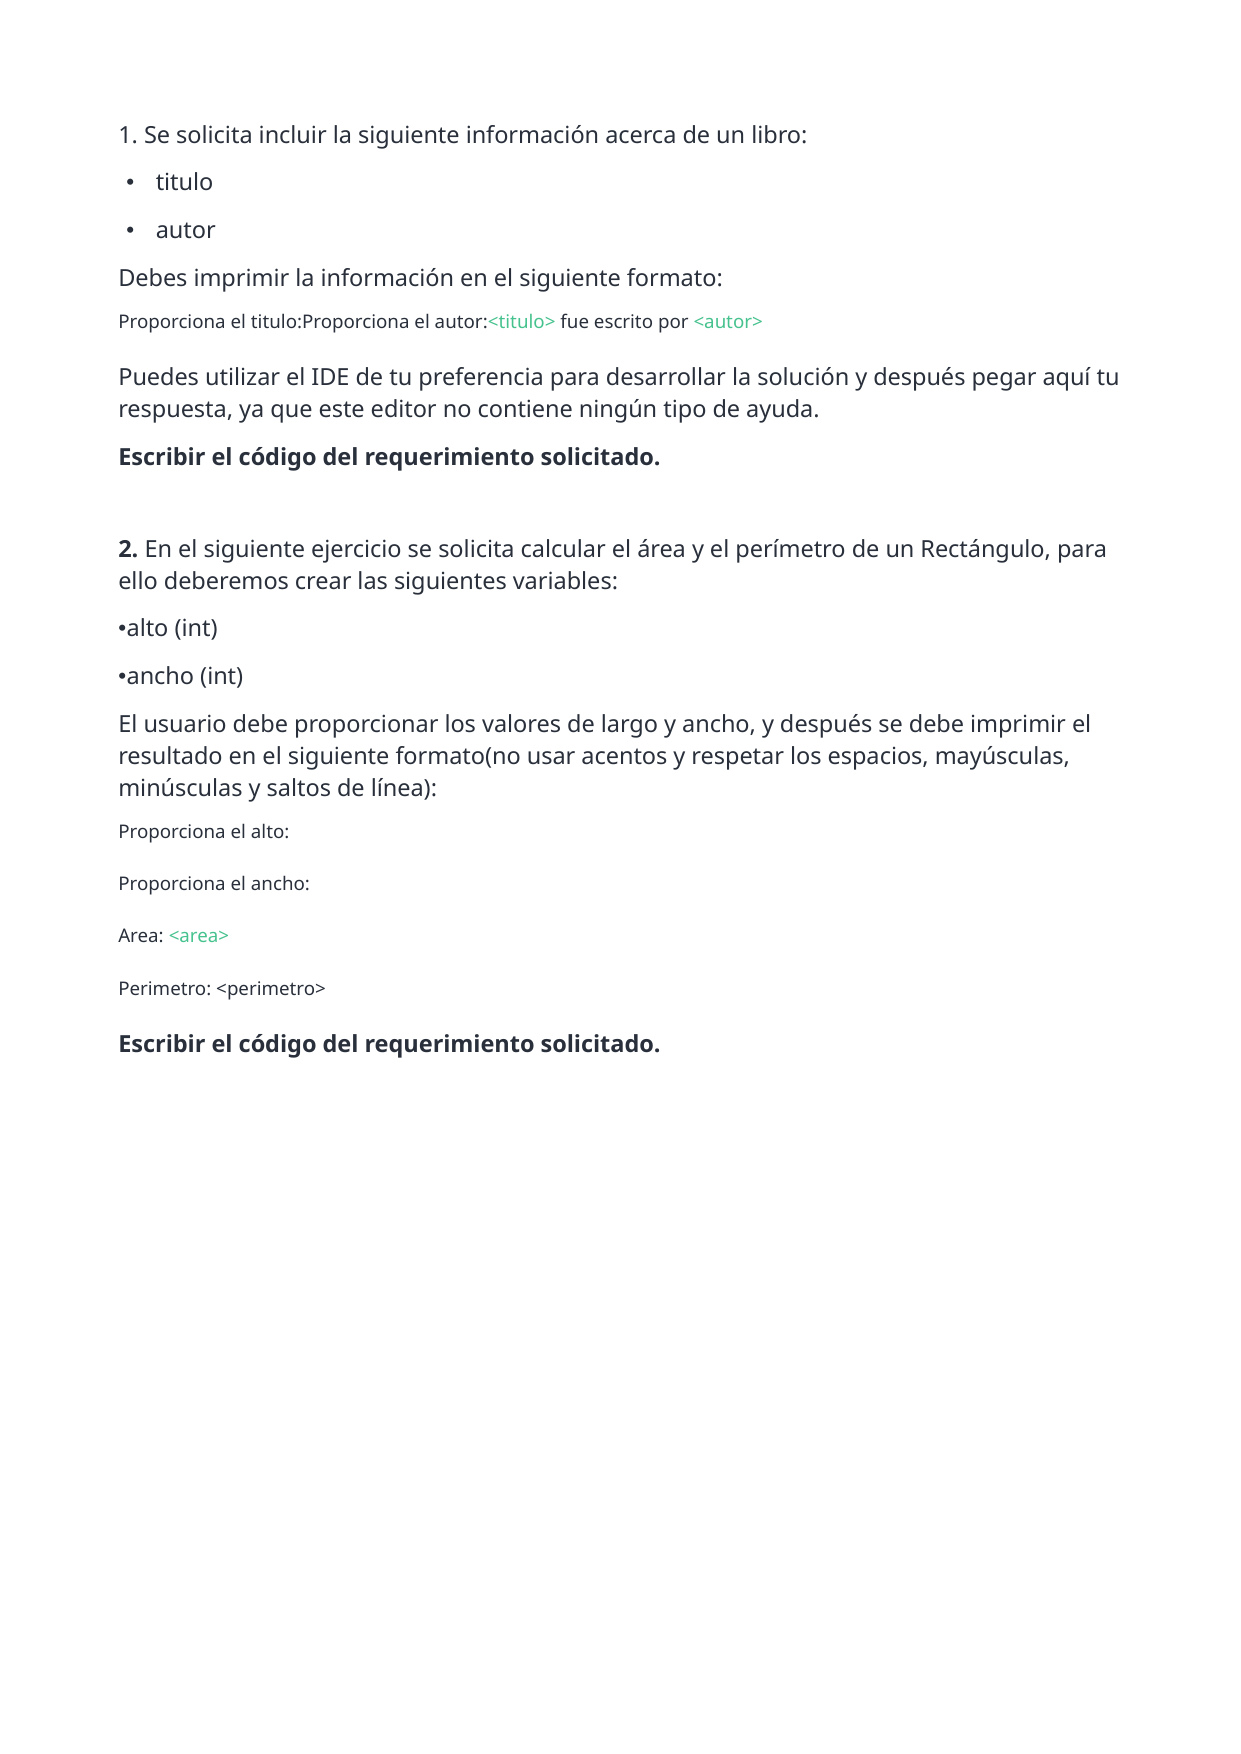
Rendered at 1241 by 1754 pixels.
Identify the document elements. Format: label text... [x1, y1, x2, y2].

list alto (int) [118, 612, 1122, 644]
list titulo [126, 166, 1122, 198]
text Puedes utilizar el IDE de tu preferencia para desarrollar la solución y después pegar aquí tu respuesta, ya que este editor no contiene ningún tipo de ayuda. [118, 361, 1122, 424]
text El usuario debe proporcionar los valores de largo y ancho, y después se debe imprimir el resultado en el siguiente formato(no usar acentos y respetar los espacios, mayúsculas, minúsculas y saltos de línea): [118, 707, 1122, 803]
text Perimetro: <perimetro> [118, 975, 1122, 1000]
list autor [126, 213, 1122, 245]
text Proporciona el titulo:Proporciona el autor:<titulo> fue escrito por <autor> [118, 308, 1122, 334]
text Escribir el código del requerimiento solicitado. [118, 440, 1122, 472]
text Proporciona el alto: [118, 818, 1122, 844]
text 2. En el siguiente ejercicio se solicita calcular el área y el perímetro de un Rectángulo, para ello deberemos crear las siguientes variables: [118, 532, 1122, 596]
text Debes imprimir la información en el siguiente formato: [118, 261, 1122, 293]
list ancho (int) [118, 659, 1122, 691]
text Proporciona el ancho: [118, 871, 1122, 896]
text 1. Se solicita incluir la siguiente información acerca de un libro: [118, 118, 1122, 150]
text Area: <area> [118, 923, 1122, 948]
text Escribir el código del requerimiento solicitado. [118, 1027, 1122, 1059]
